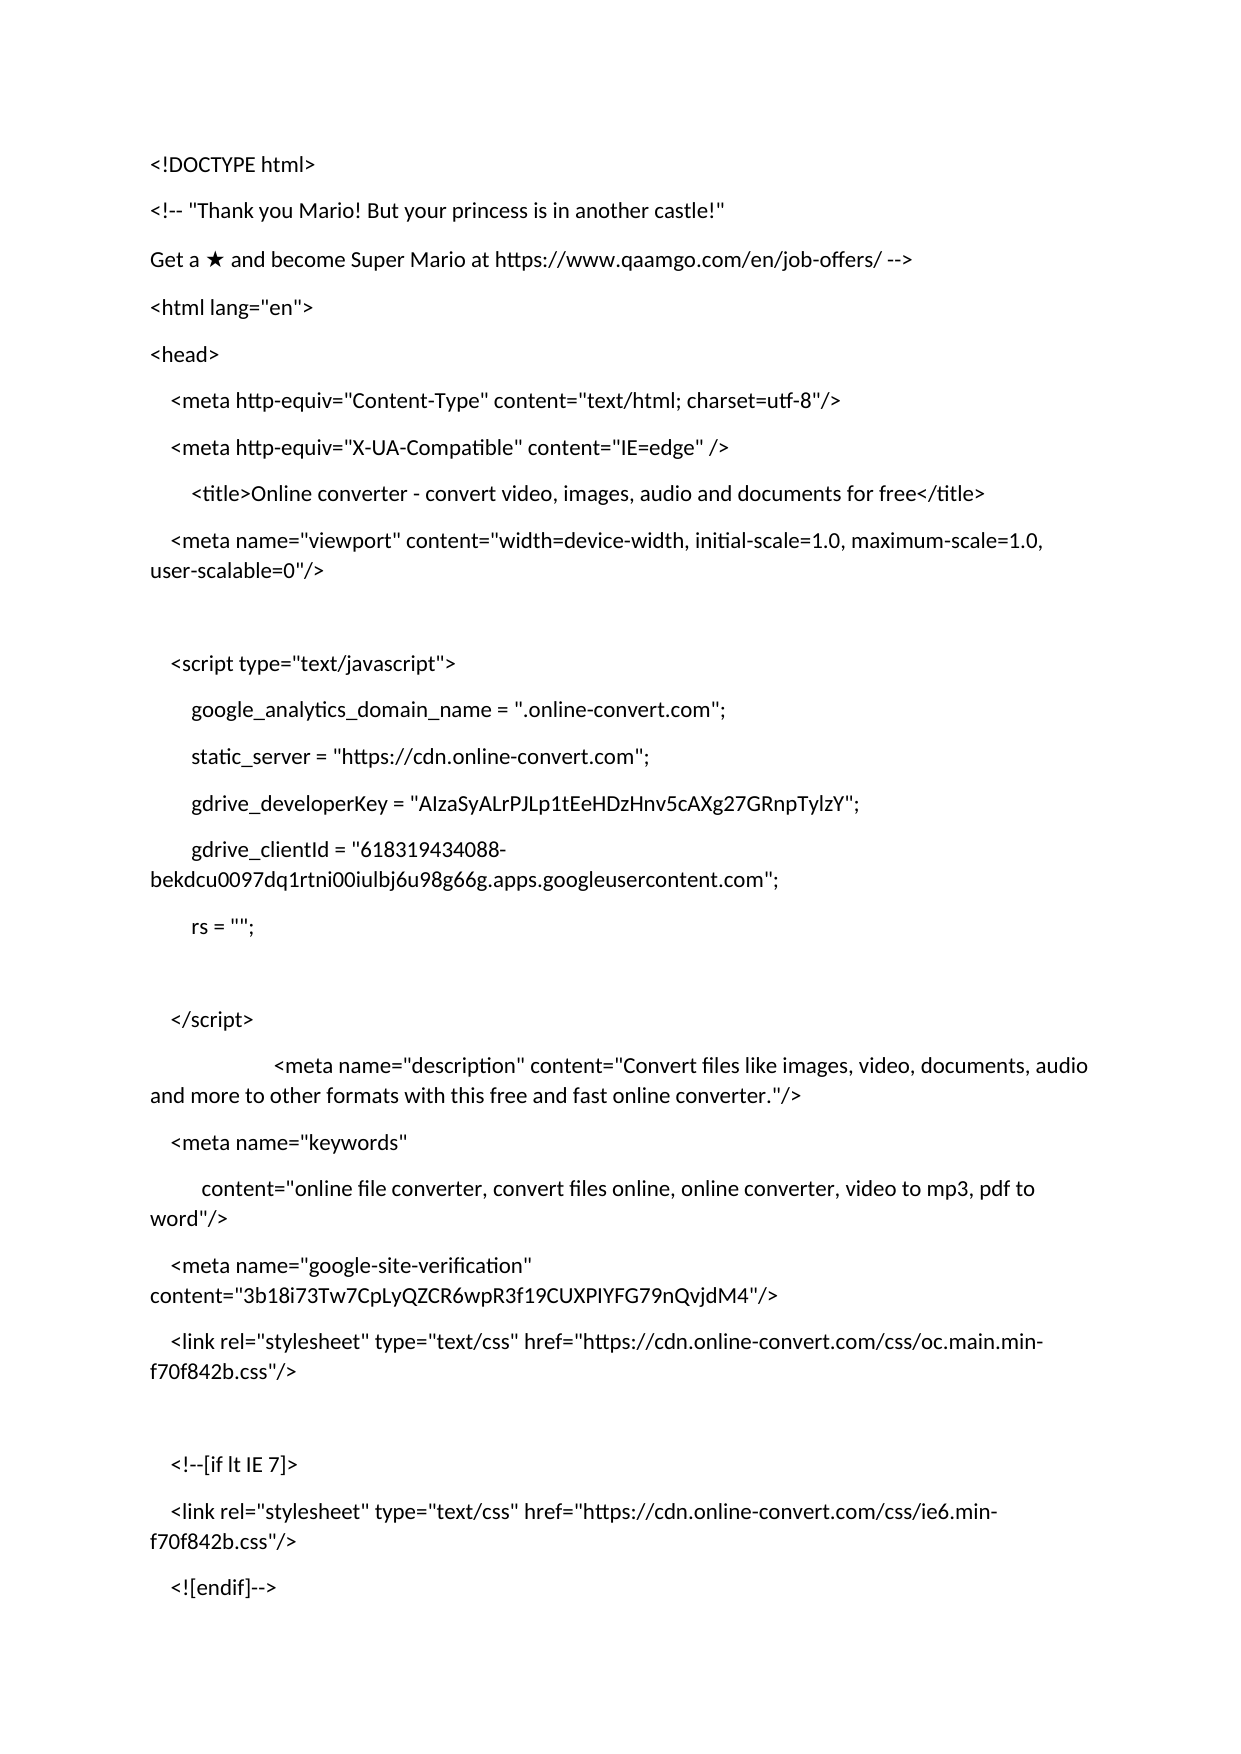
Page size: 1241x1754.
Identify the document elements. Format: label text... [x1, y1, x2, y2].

text <meta http-equiv="Content-Type" content="text/html; charset=utf-8"/> [150, 386, 1090, 414]
text Get a ★ and become Super Mario at https://www.qaamgo.com/en/job-offers/ --> [150, 243, 1090, 274]
text rs = ""; [150, 912, 1090, 940]
text <head> [150, 340, 1090, 368]
text <title>Online converter - convert video, images, audio and documents for free</title> [150, 479, 1090, 507]
text </script> [150, 1005, 1090, 1033]
text <meta name="description" content="Convert files like images, video, documents, audio and more to other formats with this free and fast online converter."/> [150, 1051, 1090, 1109]
text content="online file converter, convert files online, online converter, video to mp3, pdf to word"/> [150, 1174, 1090, 1232]
text <link rel="stylesheet" type="text/css" href="https://cdn.online-convert.com/css/ie6.min-f70f842b.css"/> [150, 1497, 1090, 1555]
text <!DOCTYPE html> [150, 150, 1090, 178]
text <html lang="en"> [150, 293, 1090, 321]
text <script type="text/javascript"> [150, 649, 1090, 677]
text <!-- "Thank you Mario! But your princess is in another castle!" [150, 197, 1090, 224]
text <meta name="viewport" content="width=device-width, initial-scale=1.0, maximum-scale=1.0, user-scalable=0"/> [150, 526, 1090, 584]
text <meta name="google-site-verification" content="3b18i73Tw7CpLyQZCR6wpR3f19CUXPIYFG79nQvjdM4"/> [150, 1251, 1090, 1309]
text <meta http-equiv="X-UA-Compatible" content="IE=edge" /> [150, 433, 1090, 461]
text <meta name="keywords" [150, 1128, 1090, 1156]
text google_analytics_domain_name = ".online-convert.com"; [150, 696, 1090, 724]
text <link rel="stylesheet" type="text/css" href="https://cdn.online-convert.com/css/oc.main.min-f70f842b.css"/> [150, 1327, 1090, 1385]
text gdrive_clientId = "618319434088-bekdcu0097dq1rtni00iulbj6u98g66g.apps.googleusercontent.com"; [150, 835, 1090, 893]
text gdrive_developerKey = "AIzaSyALrPJLp1tEeHDzHnv5cAXg27GRnpTylzY"; [150, 789, 1090, 817]
text <![endif]--> [150, 1573, 1090, 1601]
text static_server = "https://cdn.online-convert.com"; [150, 742, 1090, 770]
text <!--[if lt IE 7]> [150, 1450, 1090, 1478]
